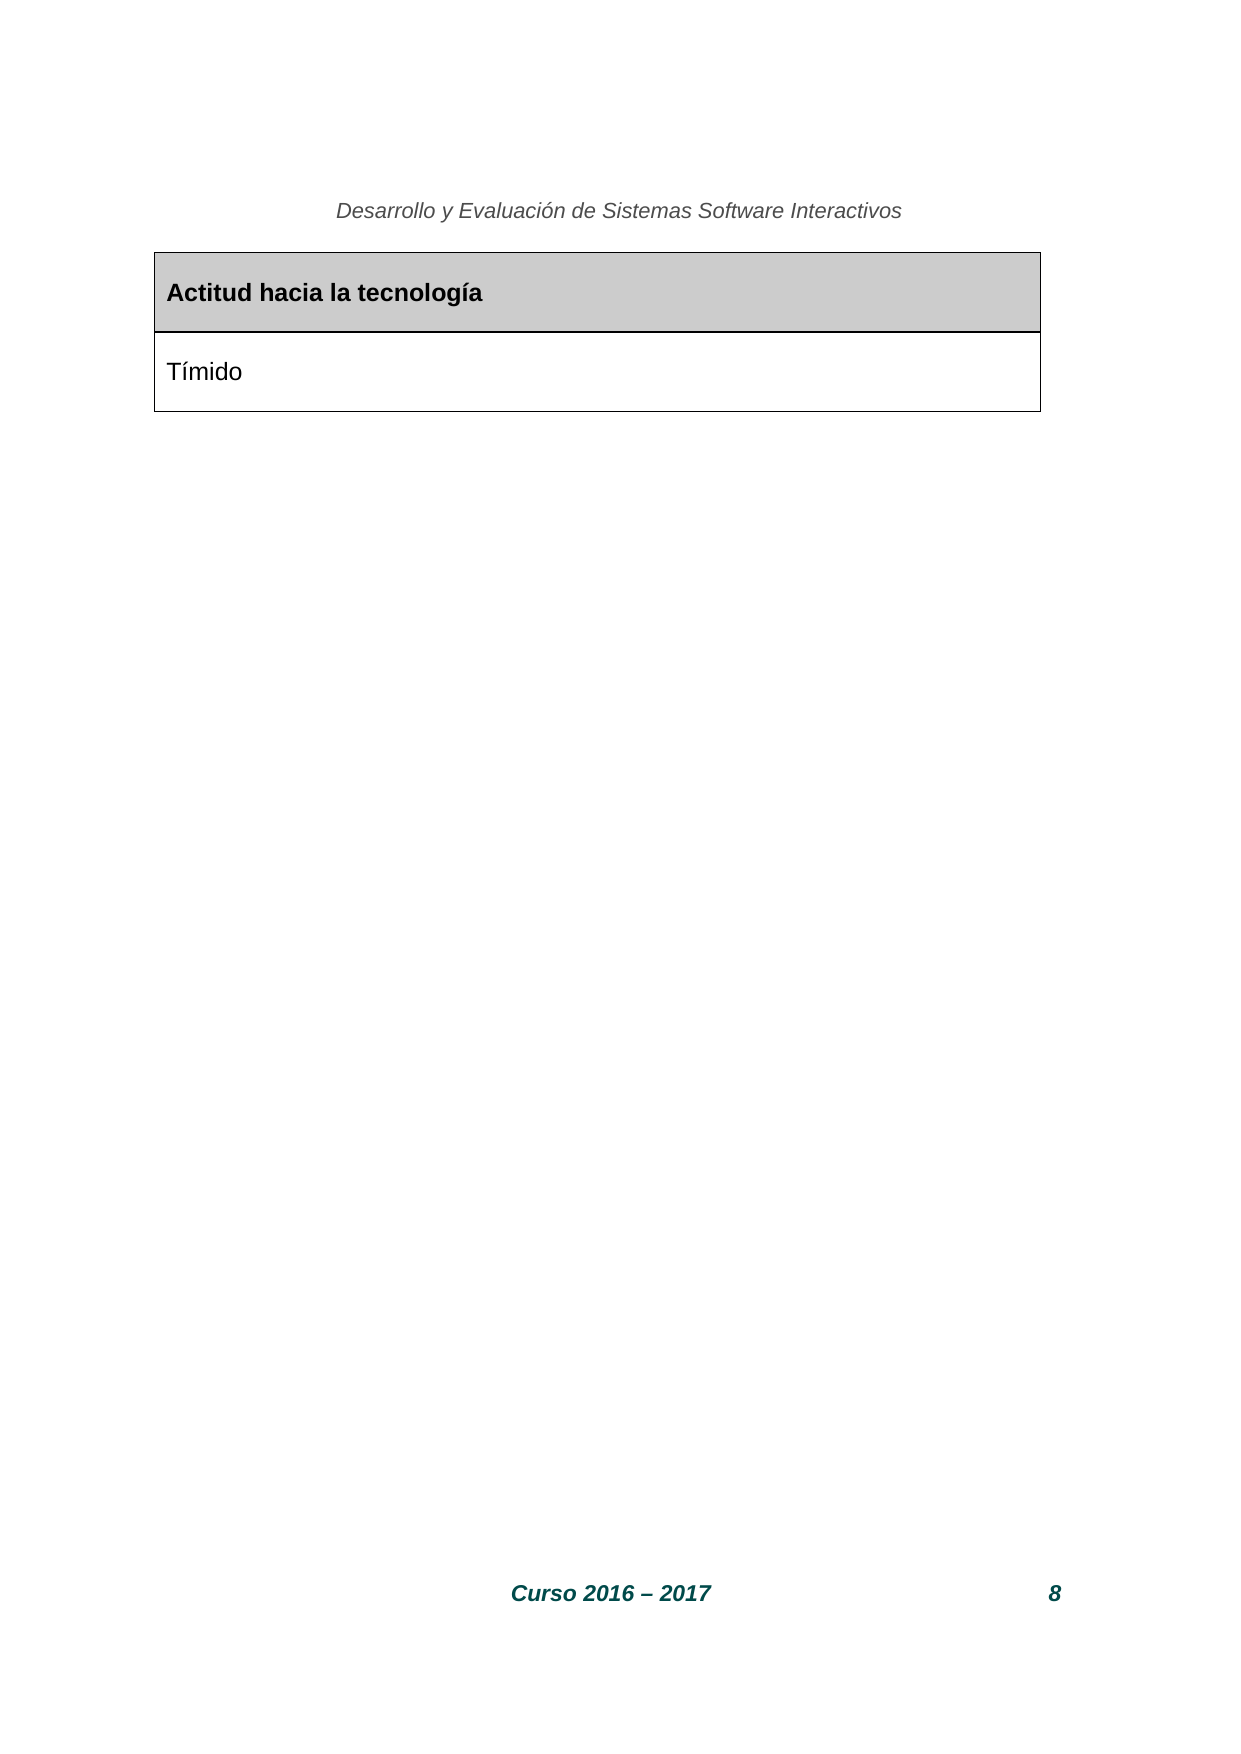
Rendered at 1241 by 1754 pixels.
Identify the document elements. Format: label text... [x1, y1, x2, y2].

table_cell Actitud hacia la tecnología [155, 253, 1040, 331]
table_cell Tímido [155, 333, 1040, 411]
